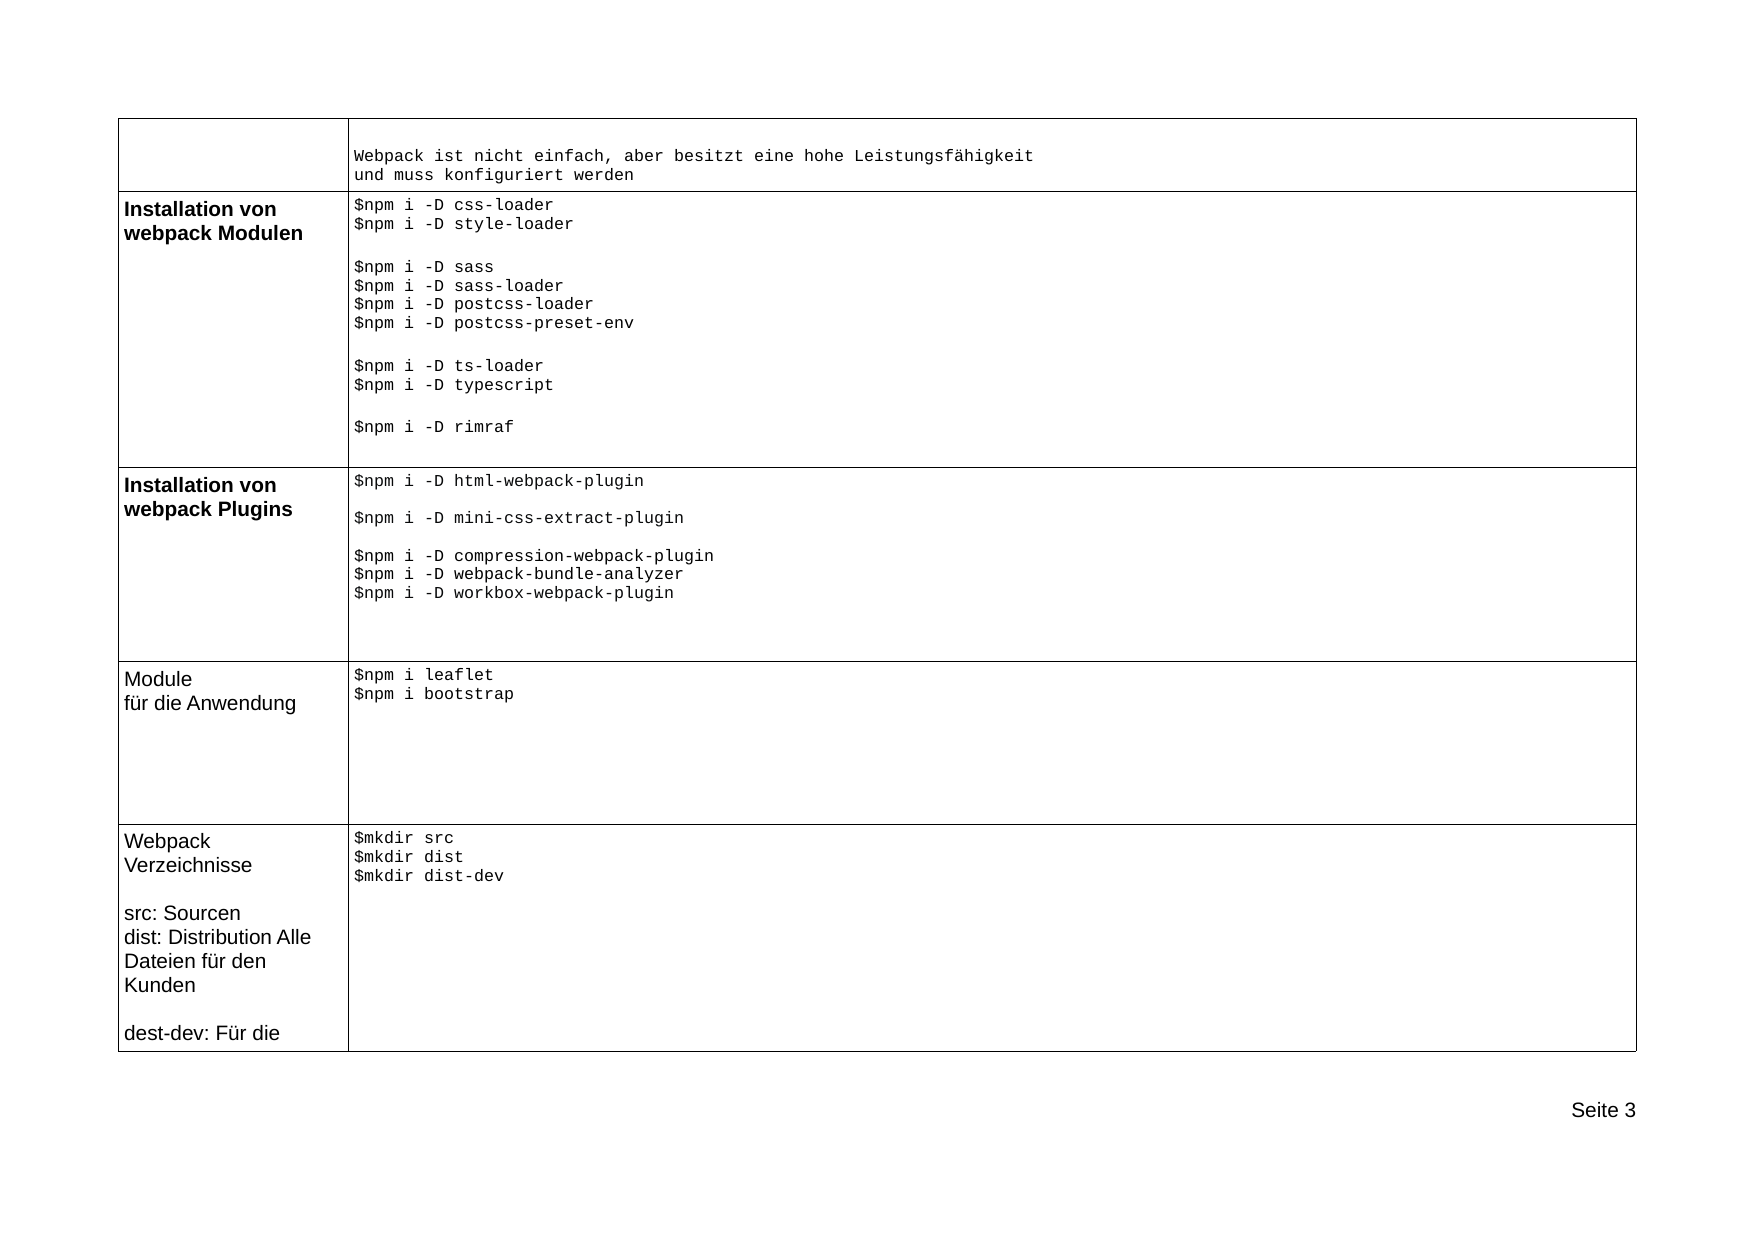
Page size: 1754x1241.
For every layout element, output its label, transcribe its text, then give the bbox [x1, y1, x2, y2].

table_cell Installation von webpack Plugins [119, 468, 348, 661]
table_cell Webpack ist nicht einfach, aber besitzt eine hohe Leistungsfähigkeit und muss konfiguriert werden [349, 119, 1636, 191]
table_cell $npm i -D css-loader $npm i -D style-loader $npm i -D sass $npm i -D sass-loader $npm i -D postcss-loader $npm i -D postcss-preset-env $npm i -D ts-loader $npm i -D typescript $npm i -D rimraf [349, 192, 1636, 467]
table_cell $npm i -D html-webpack-plugin $npm i -D mini-css-extract-plugin $npm i -D compression-webpack-plugin $npm i -D webpack-bundle-analyzer $npm i -D workbox-webpack-plugin [349, 468, 1636, 661]
table_cell [119, 119, 348, 191]
table_cell $mkdir src $mkdir dist $mkdir dist-dev [349, 825, 1636, 1051]
table_cell $npm i leaflet $npm i bootstrap [349, 662, 1636, 823]
table_cell Module für die Anwendung [119, 662, 348, 823]
table_cell Installation von webpack Modulen [119, 192, 348, 467]
table_cell Webpack Verzeichnisse src: Sourcen dist: Distribution Alle Dateien für den Kunden dest-dev: Für die [119, 825, 348, 1051]
